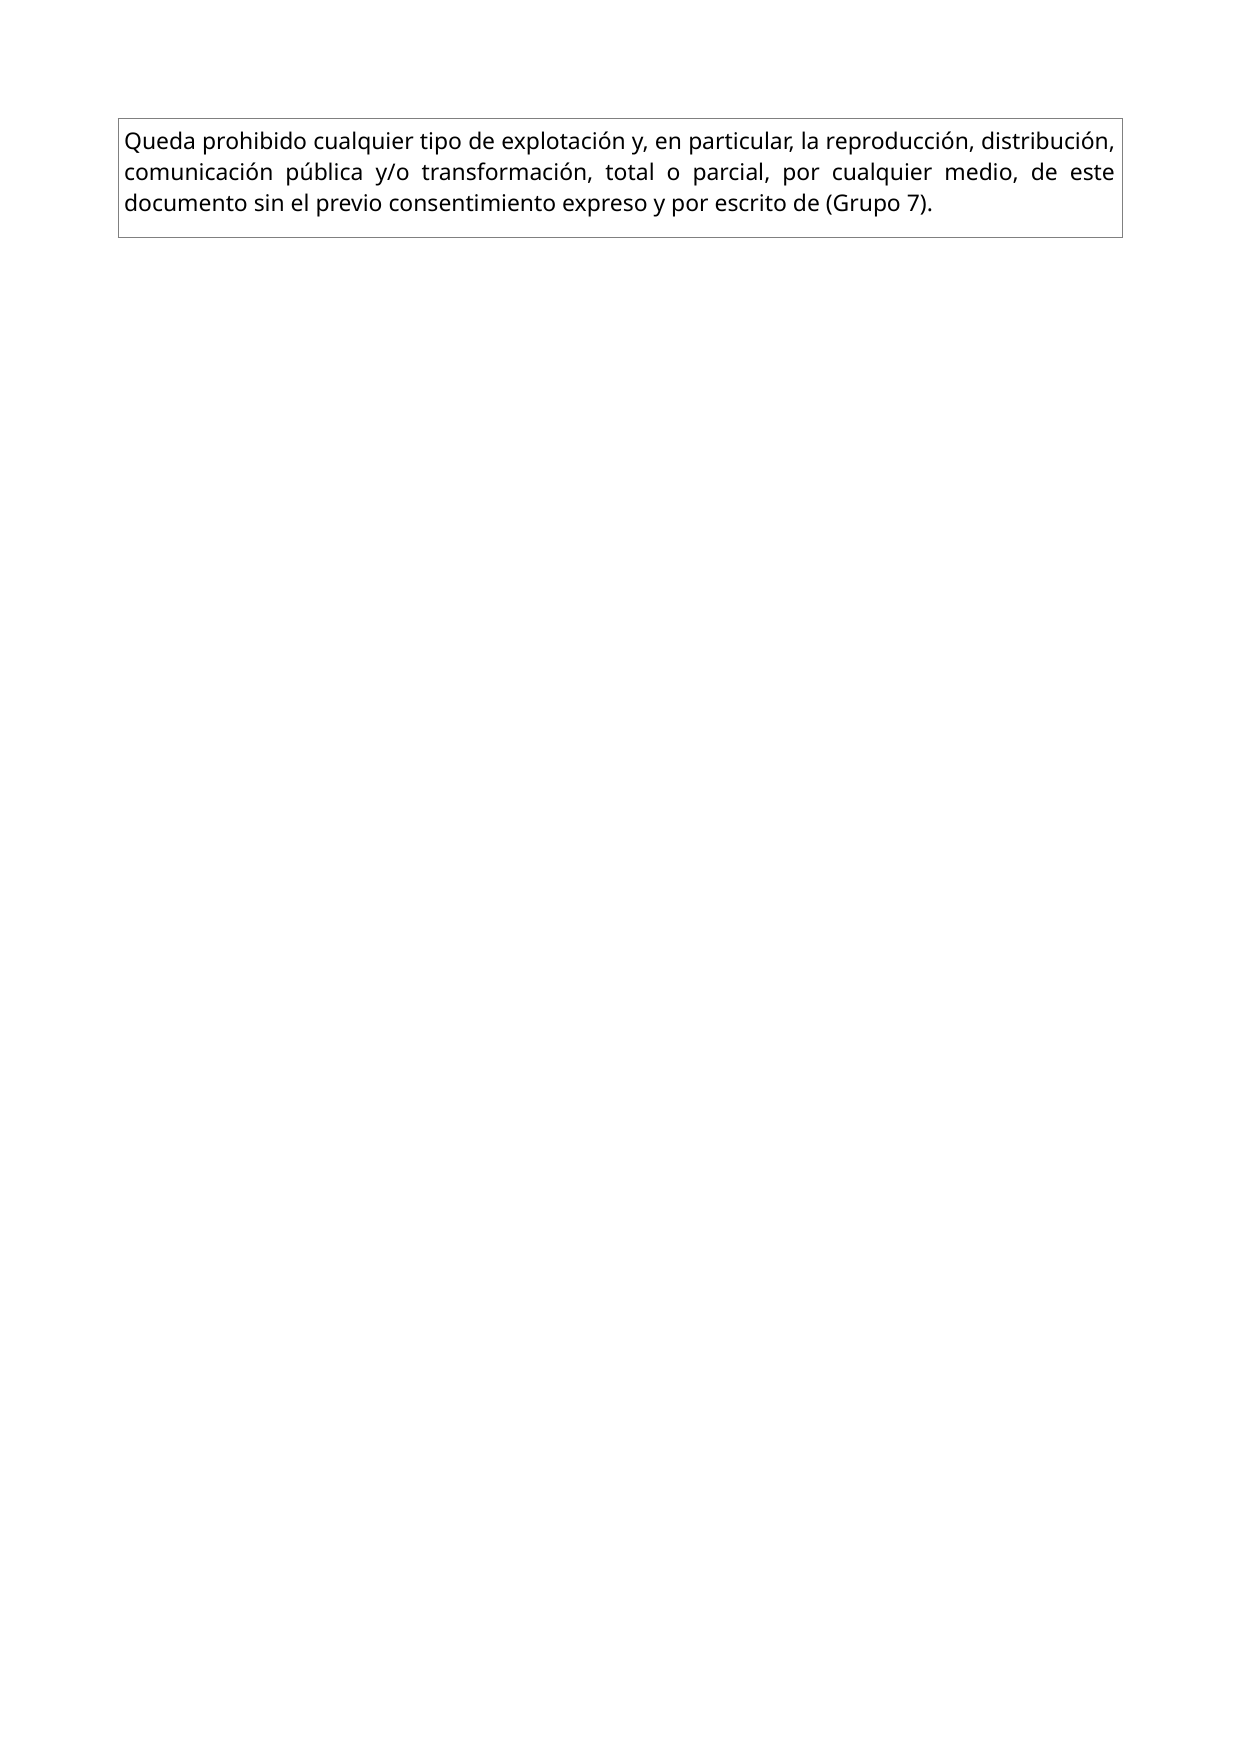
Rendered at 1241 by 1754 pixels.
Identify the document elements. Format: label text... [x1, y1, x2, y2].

table_header Queda prohibido cualquier tipo de explotación y, en particular, la reproducción, distribución, comunicación pública y/o transformación, total o parcial, por cualquier medio, de este documento sin el previo consentimiento expreso y por escrito de (Grupo 7). [119, 119, 1122, 237]
